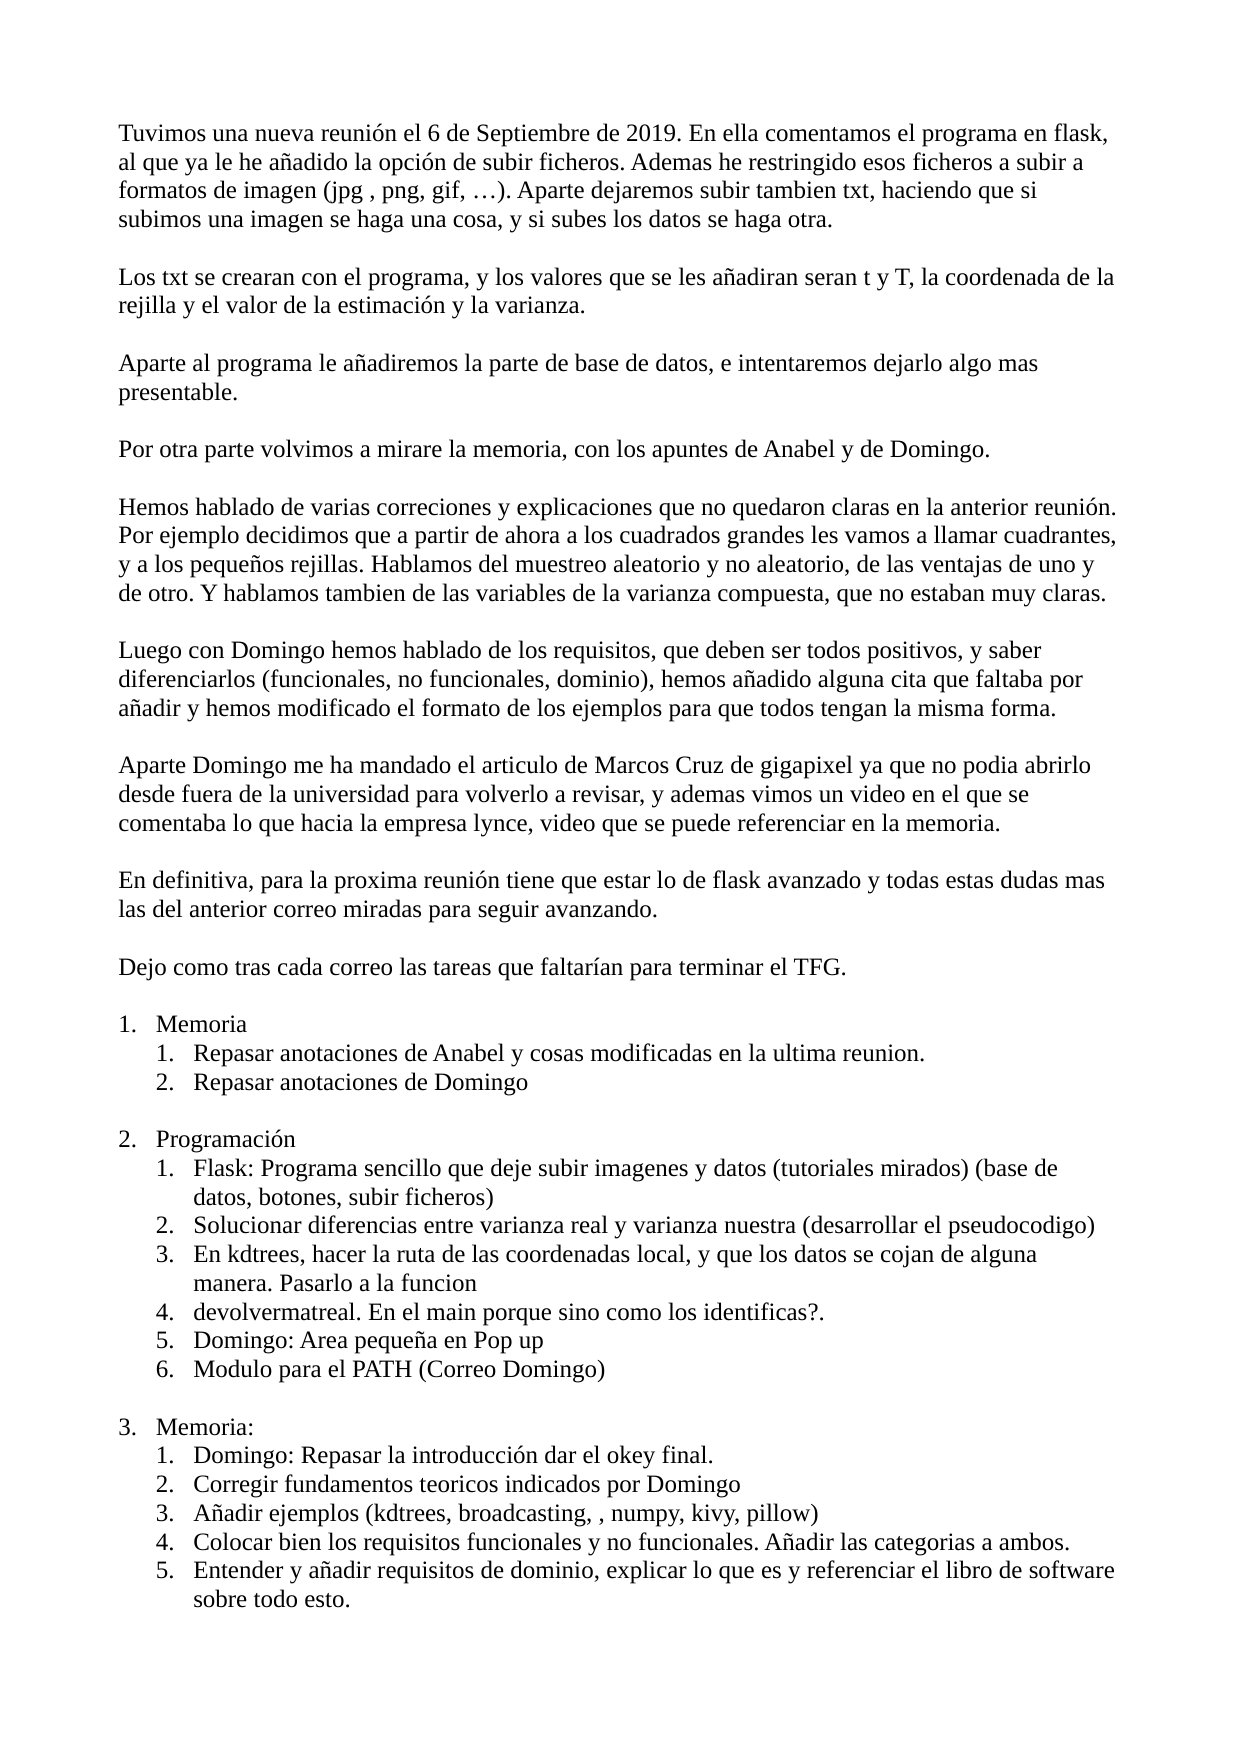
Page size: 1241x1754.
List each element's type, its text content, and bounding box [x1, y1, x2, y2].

list Repasar anotaciones de Anabel y cosas modificadas en la ultima reunion. [156, 1038, 1122, 1067]
list Colocar bien los requisitos funcionales y no funcionales. Añadir las categorias a ambos. [156, 1527, 1122, 1556]
list Entender y añadir requisitos de dominio, explicar lo que es y referenciar el libro de software sobre todo esto. [156, 1556, 1122, 1613]
list Solucionar diferencias entre varianza real y varianza nuestra (desarrollar el pseudocodigo) [156, 1211, 1122, 1239]
text Aparte al programa le añadiremos la parte de base de datos, e intentaremos dejarlo algo mas presentable. [118, 348, 1122, 406]
text Los txt se crearan con el programa, y los valores que se les añadiran seran t y T, la coordenada de la rejilla y el valor de la estimación y la varianza. [118, 262, 1122, 319]
list Repasar anotaciones de Domingo [156, 1067, 1122, 1096]
text Aparte Domingo me ha mandado el articulo de Marcos Cruz de gigapixel ya que no podia abrirlo desde fuera de la universidad para volverlo a revisar, y ademas vimos un video en el que se comentaba lo que hacia la empresa lynce, video que se puede referenciar en la memoria. [118, 751, 1122, 837]
list Memoria: [118, 1412, 1122, 1441]
list Memoria [118, 1009, 1122, 1038]
text En definitiva, para la proxima reunión tiene que estar lo de flask avanzado y todas estas dudas mas las del anterior correo miradas para seguir avanzando. [118, 866, 1122, 923]
text Luego con Domingo hemos hablado de los requisitos, que deben ser todos positivos, y saber diferenciarlos (funcionales, no funcionales, dominio), hemos añadido alguna cita que faltaba por añadir y hemos modificado el formato de los ejemplos para que todos tengan la misma forma. [118, 636, 1122, 722]
list Flask: Programa sencillo que deje subir imagenes y datos (tutoriales mirados) (base de datos, botones, subir ficheros) [156, 1153, 1122, 1211]
list Modulo para el PATH (Correo Domingo) [156, 1354, 1122, 1383]
text Por otra parte volvimos a mirare la memoria, con los apuntes de Anabel y de Domingo. [118, 434, 1122, 463]
list Programación [118, 1124, 1122, 1153]
text Tuvimos una nueva reunión el 6 de Septiembre de 2019. En ella comentamos el programa en flask, al que ya le he añadido la opción de subir ficheros. Ademas he restringido esos ficheros a subir a formatos de imagen (jpg , png, gif, …). Aparte dejaremos subir tambien txt, haciendo que si subimos una imagen se haga una cosa, y si subes los datos se haga otra. [118, 118, 1122, 233]
list Domingo: Repasar la introducción dar el okey final. [156, 1441, 1122, 1469]
list Domingo: Area pequeña en Pop up [156, 1326, 1122, 1354]
list Corregir fundamentos teoricos indicados por Domingo [156, 1469, 1122, 1498]
list En kdtrees, hacer la ruta de las coordenadas local, y que los datos se cojan de alguna manera. Pasarlo a la funcion [156, 1239, 1122, 1297]
list Añadir ejemplos (kdtrees, broadcasting, , numpy, kivy, pillow) [156, 1498, 1122, 1527]
list devolvermatreal. En el main porque sino como los identificas?. [156, 1297, 1122, 1326]
text Dejo como tras cada correo las tareas que faltarían para terminar el TFG. [118, 952, 1122, 981]
text Hemos hablado de varias correciones y explicaciones que no quedaron claras en la anterior reunión. Por ejemplo decidimos que a partir de ahora a los cuadrados grandes les vamos a llamar cuadrantes, y a los pequeños rejillas. Hablamos del muestreo aleatorio y no aleatorio, de las ventajas de uno y de otro. Y hablamos tambien de las variables de la varianza compuesta, que no estaban muy claras. [118, 492, 1122, 607]
